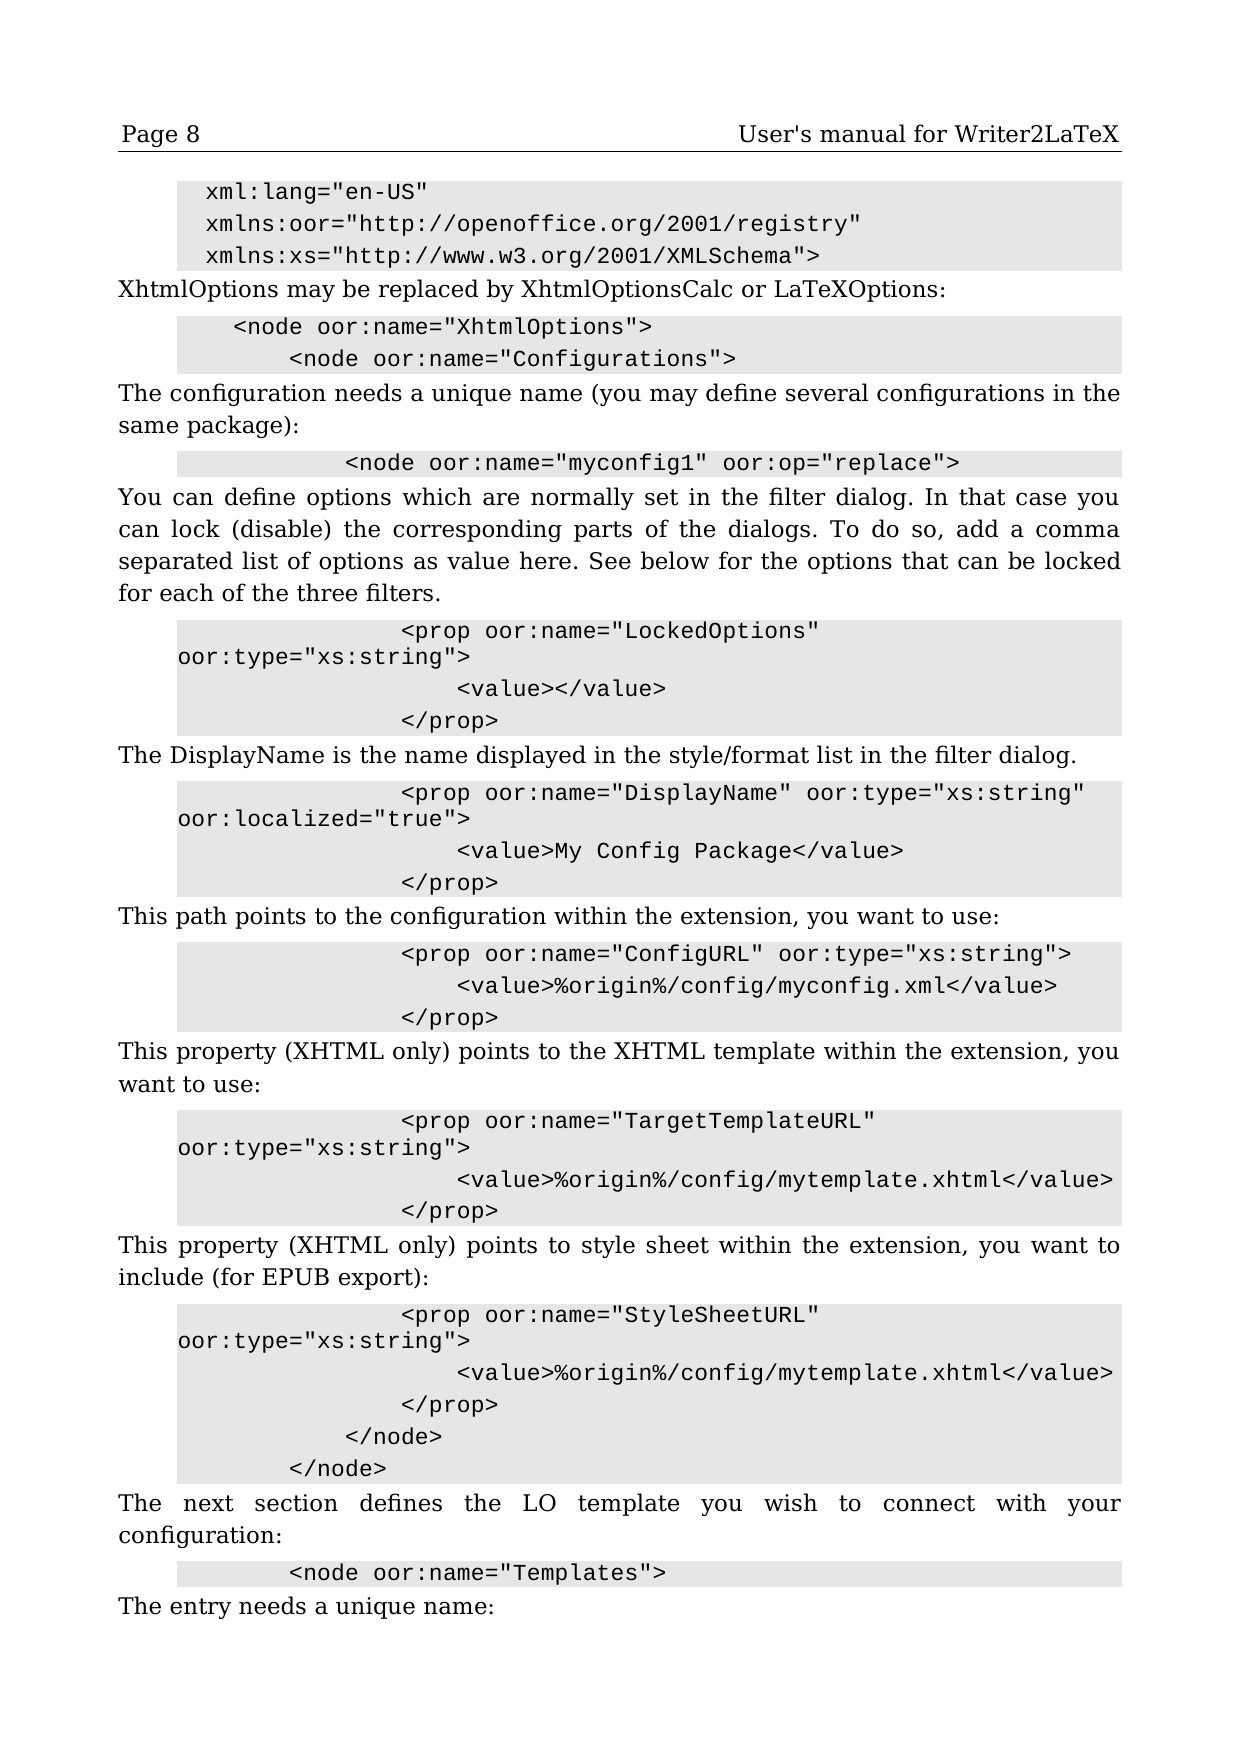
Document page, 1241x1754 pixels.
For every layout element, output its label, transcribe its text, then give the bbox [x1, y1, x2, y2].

text </node> [177, 1426, 1122, 1452]
text This property (XHTML only) points to style sheet within the extension, you want to include (for EPUB export): [118, 1232, 1122, 1291]
text <prop oor:name="StyleSheetURL" oor:type="xs:string"> [177, 1304, 1122, 1356]
text xmlns:xs="http://www.w3.org/2001/XMLSchema"> [177, 244, 1122, 271]
text <value>My Config Package</value> [177, 839, 1122, 865]
text The next section defines the LO template you wish to connect with your configuration: [118, 1489, 1122, 1549]
text </prop> [177, 1200, 1122, 1226]
text The DisplayName is the name displayed in the style/format list in the filter dialog. [118, 742, 1122, 769]
text The entry needs a unique name: [118, 1593, 1122, 1620]
text xml:lang="en-US" [177, 181, 1122, 207]
text <node oor:name="XhtmlOptions"> [177, 316, 1122, 342]
text <node oor:name="Templates"> [177, 1561, 1122, 1587]
text <prop oor:name="LockedOptions" oor:type="xs:string"> [177, 620, 1122, 672]
text </prop> [177, 1006, 1122, 1032]
text <prop oor:name="DisplayName" oor:type="xs:string" oor:localized="true"> [177, 781, 1122, 833]
text <value></value> [177, 678, 1122, 704]
text </prop> [177, 710, 1122, 736]
text xmlns:oor="http://openoffice.org/2001/registry" [177, 212, 1122, 238]
text </node> [177, 1458, 1122, 1484]
text <node oor:name="Configurations"> [177, 348, 1122, 374]
text </prop> [177, 871, 1122, 897]
text XhtmlOptions may be replaced by XhtmlOptionsCalc or LaTeXOptions: [118, 276, 1122, 303]
text <value>%origin%/config/mytemplate.xhtml</value> [177, 1168, 1122, 1194]
text <value>%origin%/config/mytemplate.xhtml</value> [177, 1362, 1122, 1388]
text This property (XHTML only) points to the XHTML template within the extension, you want to use: [118, 1038, 1122, 1098]
text <node oor:name="myconfig1" oor:op="replace"> [177, 451, 1122, 477]
text This path points to the configuration within the extension, you want to use: [118, 903, 1122, 930]
text The configuration needs a unique name (you may define several configurations in the same package): [118, 380, 1122, 439]
text </prop> [177, 1394, 1122, 1420]
text <prop oor:name="ConfigURL" oor:type="xs:string"> [177, 942, 1122, 968]
text <prop oor:name="TargetTemplateURL" oor:type="xs:string"> [177, 1110, 1122, 1162]
text You can define options which are normally set in the filter dialog. In that case you can lock (disable) the corresponding parts of the dialogs. To do so, add a comma separated list of options as value here. See below for the options that can be locked for each of the three filters. [118, 483, 1122, 607]
text <value>%origin%/config/myconfig.xml</value> [177, 974, 1122, 1000]
